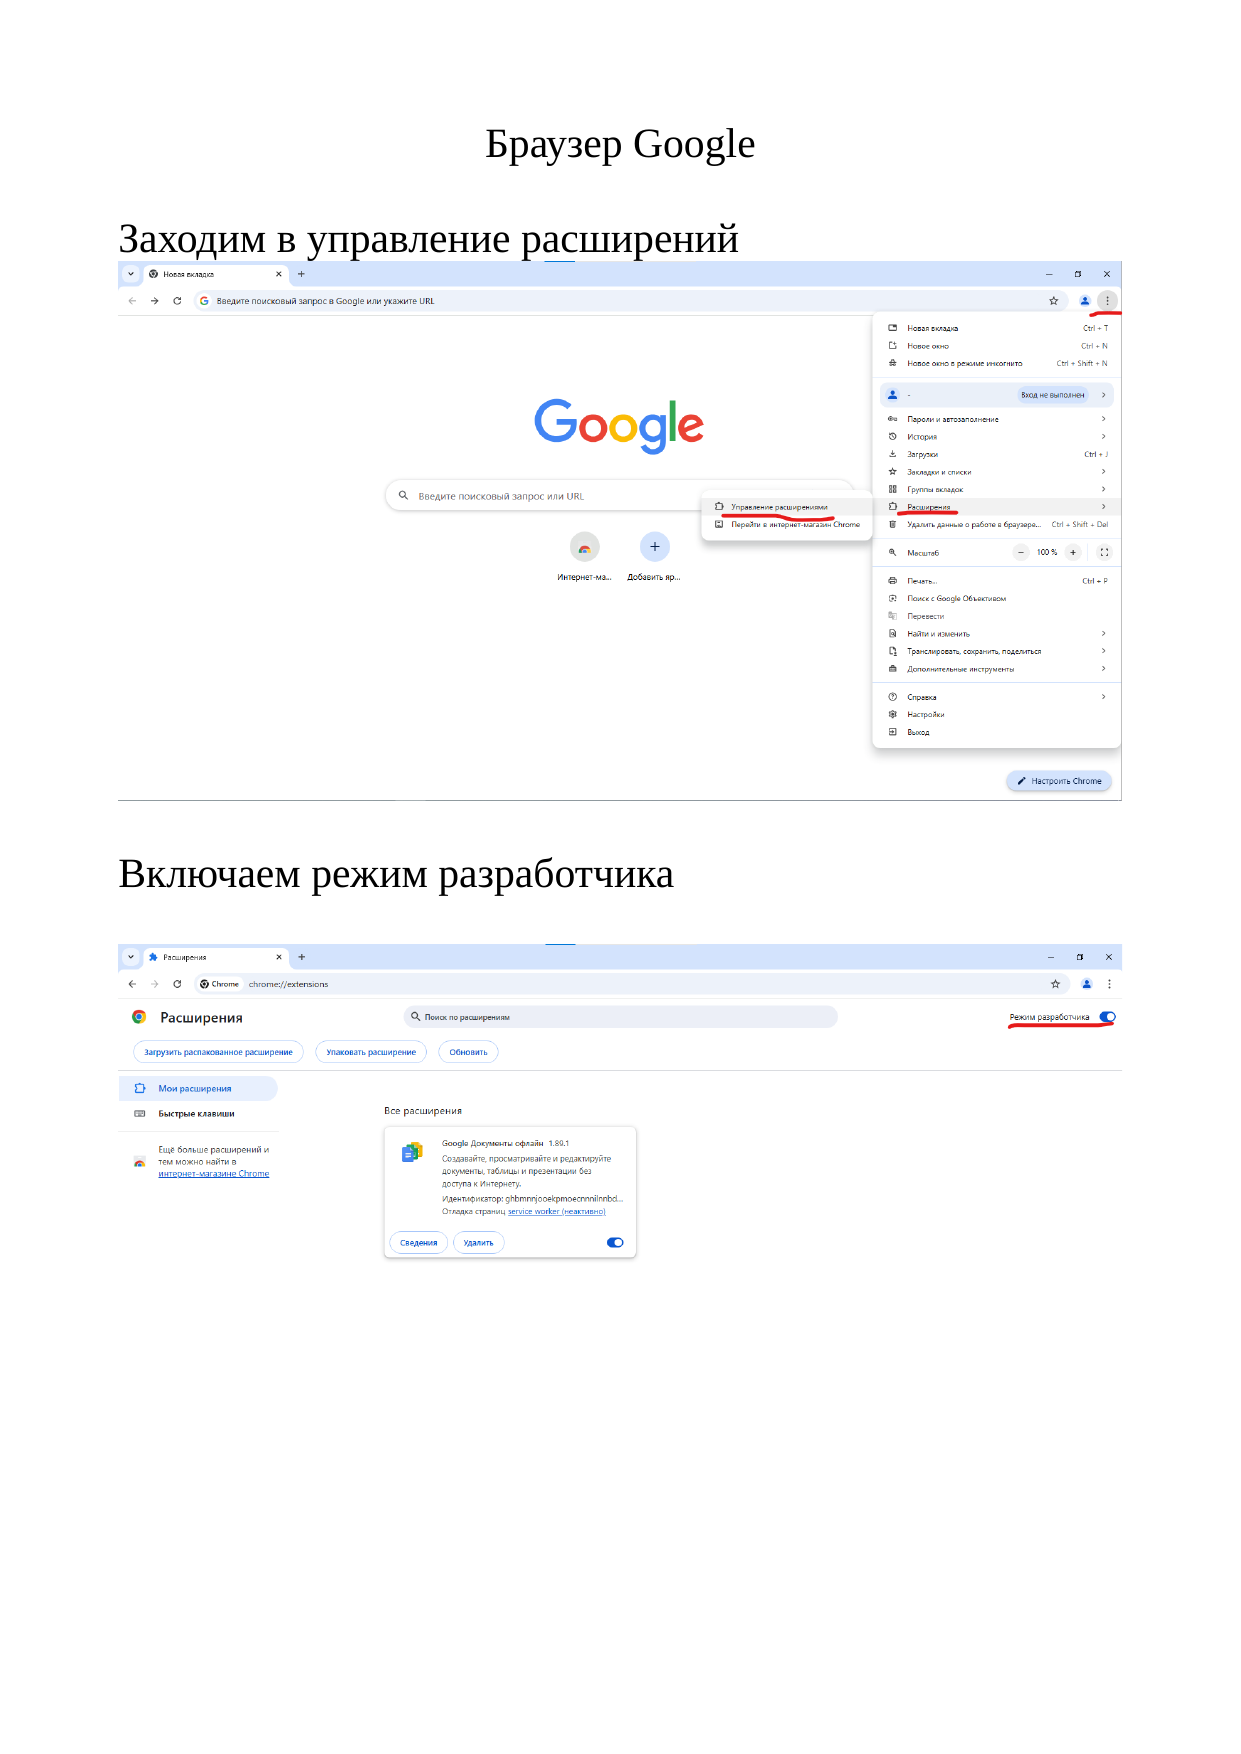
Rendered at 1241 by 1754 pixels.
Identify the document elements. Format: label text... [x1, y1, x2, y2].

text Браузер Google [118, 118, 1122, 166]
picture [118, 944, 1123, 1485]
picture [118, 261, 1123, 801]
text Включаем режим разработчика [118, 849, 1122, 897]
text Заходим в управление расширений [118, 214, 1122, 261]
